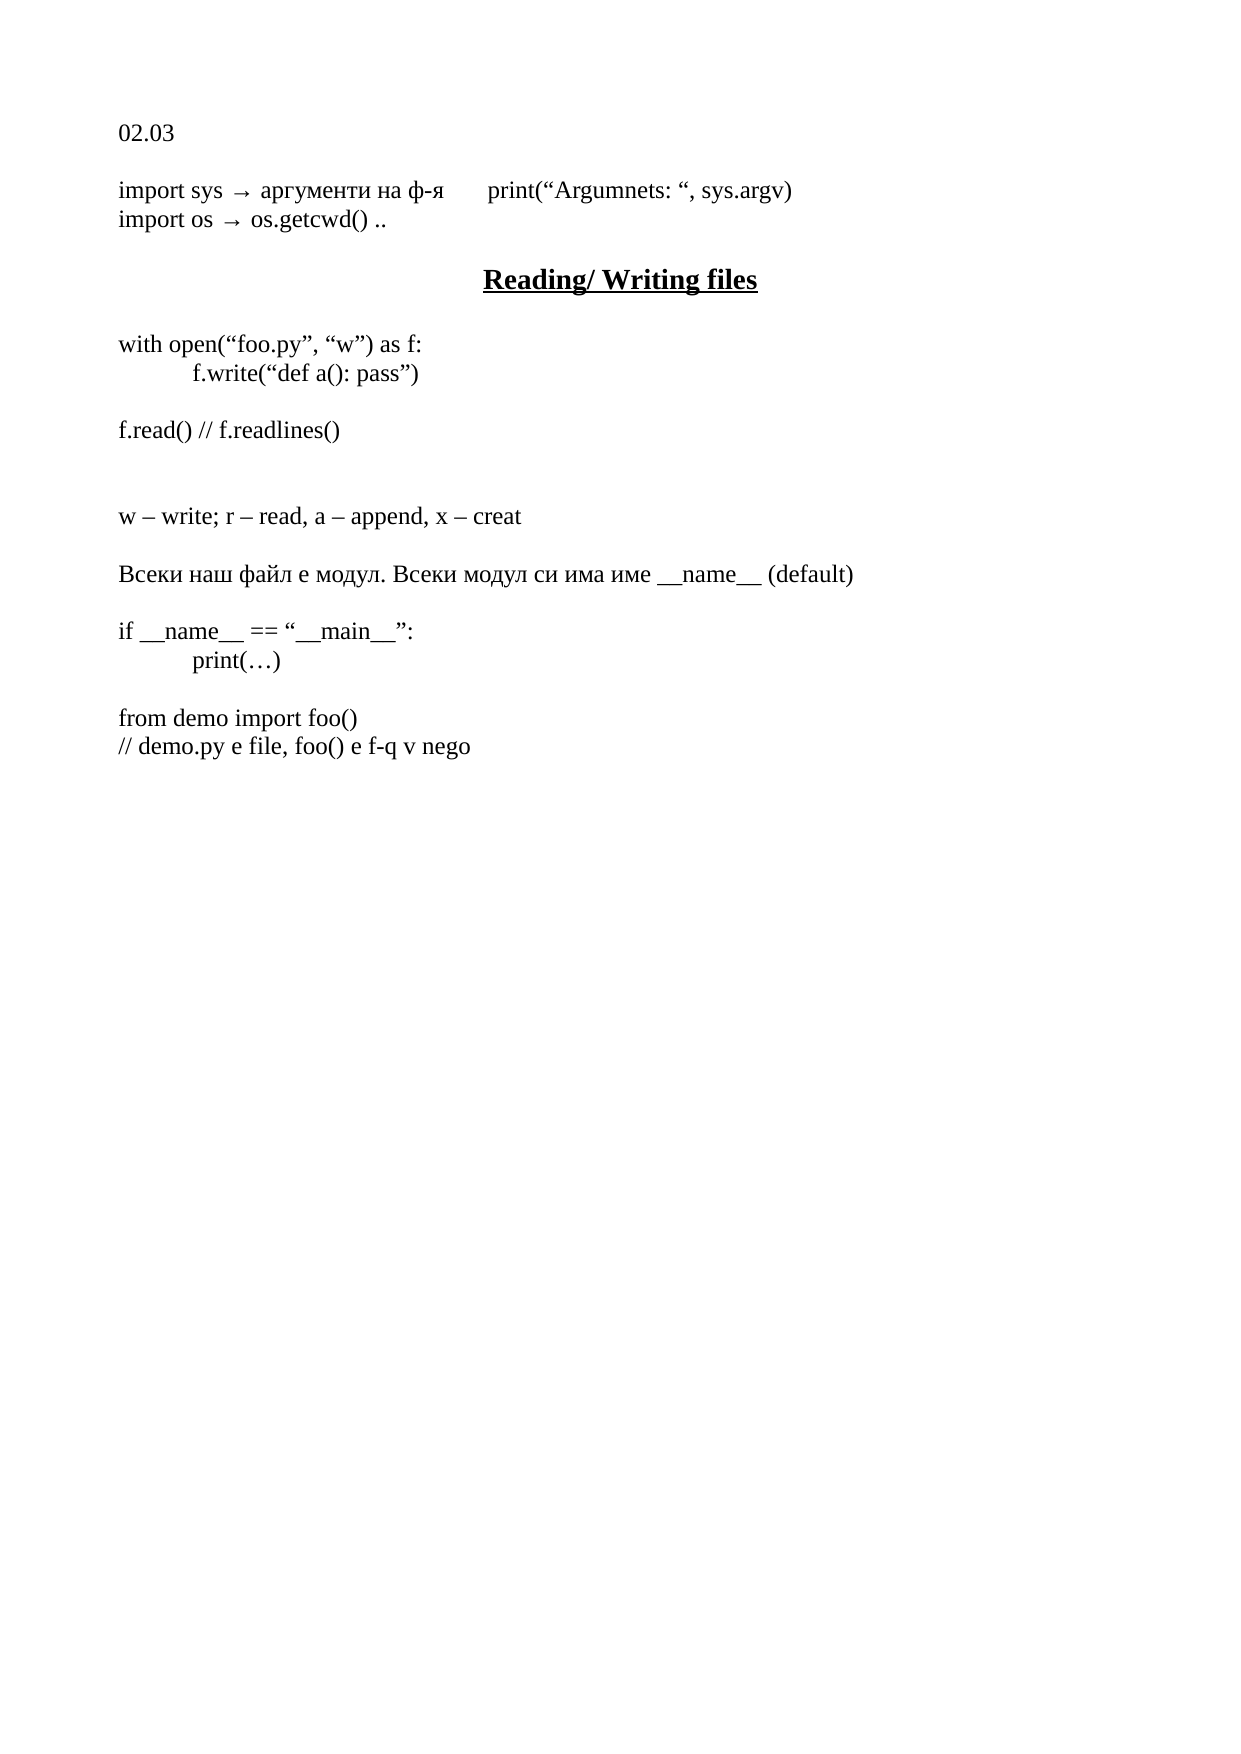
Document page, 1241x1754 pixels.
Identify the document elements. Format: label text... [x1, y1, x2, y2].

text Reading/ Writing files [118, 233, 1122, 295]
text 02.03 [118, 118, 1122, 147]
text with open(“foo.py”, “w”) as f: [118, 329, 1122, 358]
text if __name__ == “__main__”: [118, 616, 1122, 645]
text import os → os.getcwd() .. [118, 204, 1122, 233]
text from demo import foo() [118, 703, 1122, 731]
text print(…) [118, 645, 1122, 674]
text import sys → аргументи на ф-я print(“Argumnets: “, sys.argv) [118, 176, 1122, 204]
text w – write; r – read, a – append, x – creat [118, 501, 1122, 530]
text Всеки наш файл е модул. Всеки модул си има име __name__ (default) [118, 559, 1122, 588]
text // demo.py e file, foo() e f-q v nego [118, 731, 1122, 760]
text f.read() // f.readlines() [118, 415, 1122, 444]
text f.write(“def a(): pass”) [118, 358, 1122, 386]
